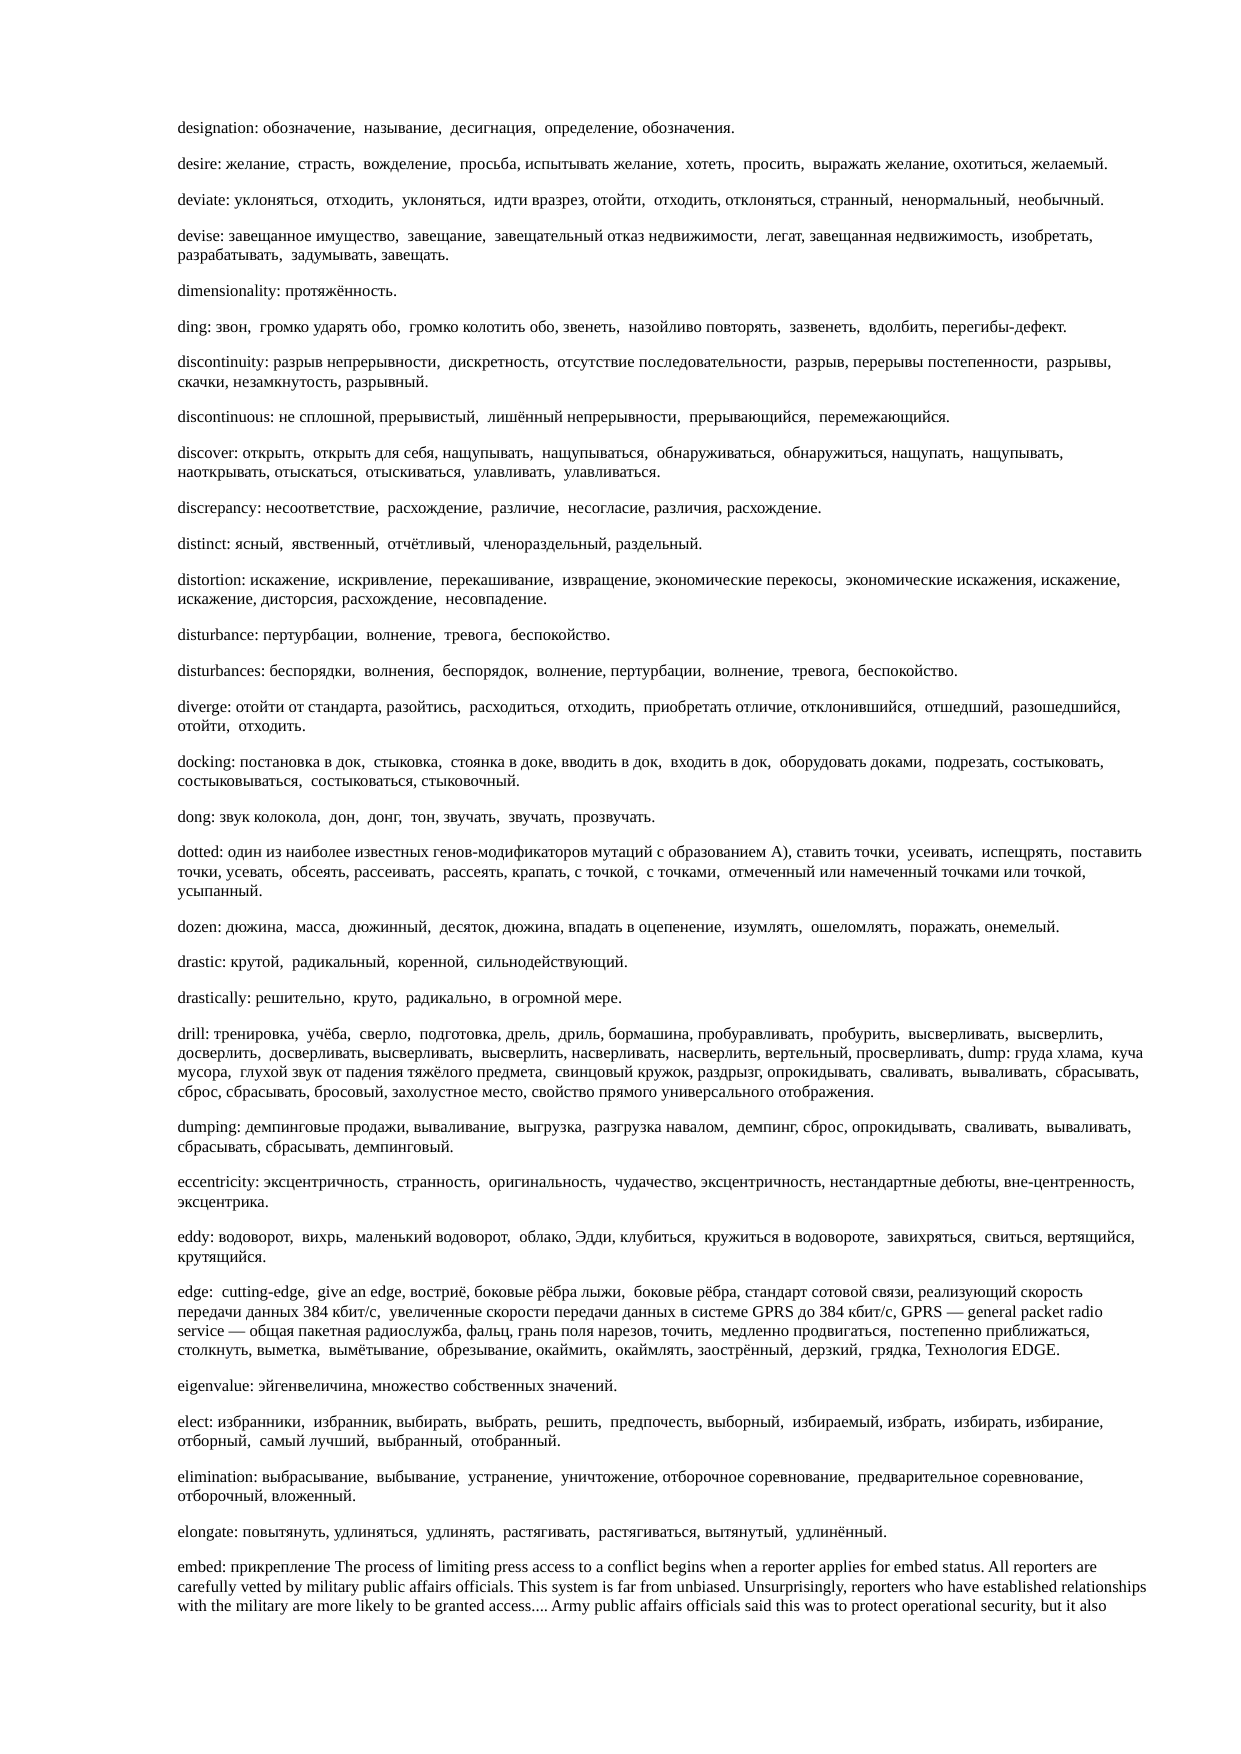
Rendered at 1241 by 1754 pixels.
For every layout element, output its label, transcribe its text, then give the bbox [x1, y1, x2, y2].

text distinct: ясный, явственный, отчётливый, членораздельный, раздельный. [177, 534, 1152, 553]
text eigenvalue: эйгенвеличина, множество собственных значений. [177, 1376, 1152, 1395]
text dumping: демпинговые продажи, вываливание, выгрузка, разгрузка навалом, демпинг, сброс, опрокидывать, сваливать, вываливать, сбрасывать, сбрасывать, демпинговый. [177, 1117, 1152, 1156]
text desire: желание, страсть, вожделение, просьба, испытывать желание, хотеть, просить, выражать желание, охотиться, желаемый. [177, 154, 1152, 173]
text discover: открыть, открыть для себя, нащупывать, нащупываться, обнаруживаться, обнаружиться, нащупать, нащупывать, наоткрывать, отыскаться, отыскиваться, улавливать, улавливаться. [177, 443, 1152, 481]
text eccentricity: эксцентричность, странность, оригинальность, чудачество, эксцентричность, нестандартные дебюты, вне-центренность, эксцентрика. [177, 1172, 1152, 1211]
text elimination: выбрасывание, выбывание, устранение, уничтожение, отборочное соревнование, предварительное соревнование, отборочный, вложенный. [177, 1466, 1152, 1505]
text dong: звук колокола, дон, донг, тон, звучать, звучать, прозвучать. [177, 806, 1152, 826]
text drill: тренировка, учёба, сверло, подготовка, дрель, дриль, бормашина, пробуравливать, пробурить, высверливать, высверлить, досверлить, досверливать, высверливать, высверлить, насверливать, насверлить, вертельный, просверливать, dump: груда хлама, куча мусора, глухой звук от падения тяжёлого предмета, свинцовый кружок, раздрызг, опрокидывать, сваливать, вываливать, сбрасывать, сброс, сбрасывать, бросовый, захолустное место, свойство прямого универсального отображения. [177, 1024, 1152, 1101]
text dotted: один из наиболее известных генов-модификаторов мутаций с образованием А), ставить точки, усеивать, испещрять, поставить точки, усевать, обсеять, рассеивать, рассеять, крапать, с точкой, с точками, отмеченный или намеченный точками или точкой, усыпанный. [177, 842, 1152, 900]
text dozen: дюжина, масса, дюжинный, десяток, дюжина, впадать в оцепенение, изумлять, ошеломлять, поражать, онемелый. [177, 916, 1152, 936]
text embed: прикрепление The process of limiting press access to a conflict begins when a reporter applies for embed status. All reporters are carefully vetted by military public affairs officials. This system is far from unbiased. Unsurprisingly, reporters who have established relationships with the military are more likely to be granted access.... Army public affairs officials said this was to protect operational security, but it also [177, 1557, 1152, 1615]
text disturbances: беспорядки, волнения, беспорядок, волнение, пертурбации, волнение, тревога, беспокойство. [177, 661, 1152, 680]
text edge: cutting-edge, give an edge, востриё, боковые рёбра лыжи, боковые рёбра, стандарт сотовой связи, реализующий скорость передачи данных 384 кбит/с, увеличенные скорости передачи данных в системе GPRS до 384 кбит/с, GPRS — general packet radio service — общая пакетная радиослужба, фальц, грань поля нарезов, точить, медленно продвигаться, постепенно приближаться, столкнуть, выметка, вымётывание, обрезывание, окаймить, окаймлять, заострённый, дерзкий, грядка, Технология EDGE. [177, 1282, 1152, 1359]
text disturbance: пертурбации, волнение, тревога, беспокойство. [177, 625, 1152, 644]
text dimensionality: протяжённость. [177, 281, 1152, 300]
text discontinuity: разрыв непрерывности, дискретность, отсутствие последовательности, разрыв, перерывы постепенности, разрывы, скачки, незамкнутость, разрывный. [177, 352, 1152, 391]
text designation: обозначение, называние, десигнация, определение, обозначения. [177, 118, 1152, 137]
text docking: постановка в док, стыковка, стоянка в доке, вводить в док, входить в док, оборудовать доками, подрезать, состыковать, состыковываться, состыковаться, стыковочный. [177, 751, 1152, 790]
text elongate: повытянуть, удлиняться, удлинять, растягивать, растягиваться, вытянутый, удлинённый. [177, 1521, 1152, 1541]
text devise: завещанное имущество, завещание, завещательный отказ недвижимости, легат, завещанная недвижимость, изобретать, разрабатывать, задумывать, завещать. [177, 226, 1152, 264]
text ding: звон, громко ударять обо, громко колотить обо, звенеть, назойливо повторять, зазвенеть, вдолбить, перегибы-дефект. [177, 316, 1152, 336]
text diverge: отойти от стандарта, разойтись, расходиться, отходить, приобретать отличие, отклонившийся, отшедший, разошедшийся, отойти, отходить. [177, 696, 1152, 735]
text drastically: решительно, круто, радикально, в огромной мере. [177, 988, 1152, 1007]
text discontinuous: не сплошной, прерывистый, лишённый непрерывности, прерывающийся, перемежающийся. [177, 407, 1152, 426]
text eddy: водоворот, вихрь, маленький водоворот, облако, Эдди, клубиться, кружиться в водовороте, завихряться, свиться, вертящийся, крутящийся. [177, 1227, 1152, 1266]
text elect: избранники, избранник, выбирать, выбрать, решить, предпочесть, выборный, избираемый, избрать, избирать, избирание, отборный, самый лучший, выбранный, отобранный. [177, 1411, 1152, 1450]
text discrepancy: несоответствие, расхождение, различие, несогласие, различия, расхождение. [177, 498, 1152, 517]
text distortion: искажение, искривление, перекашивание, извращение, экономические перекосы, экономические искажения, искажение, искажение, дисторсия, расхождение, несовпадение. [177, 570, 1152, 608]
text drastic: крутой, радикальный, коренной, сильнодействующий. [177, 952, 1152, 971]
text deviate: уклоняться, отходить, уклоняться, идти вразрез, отойти, отходить, отклоняться, странный, ненормальный, необычный. [177, 190, 1152, 209]
